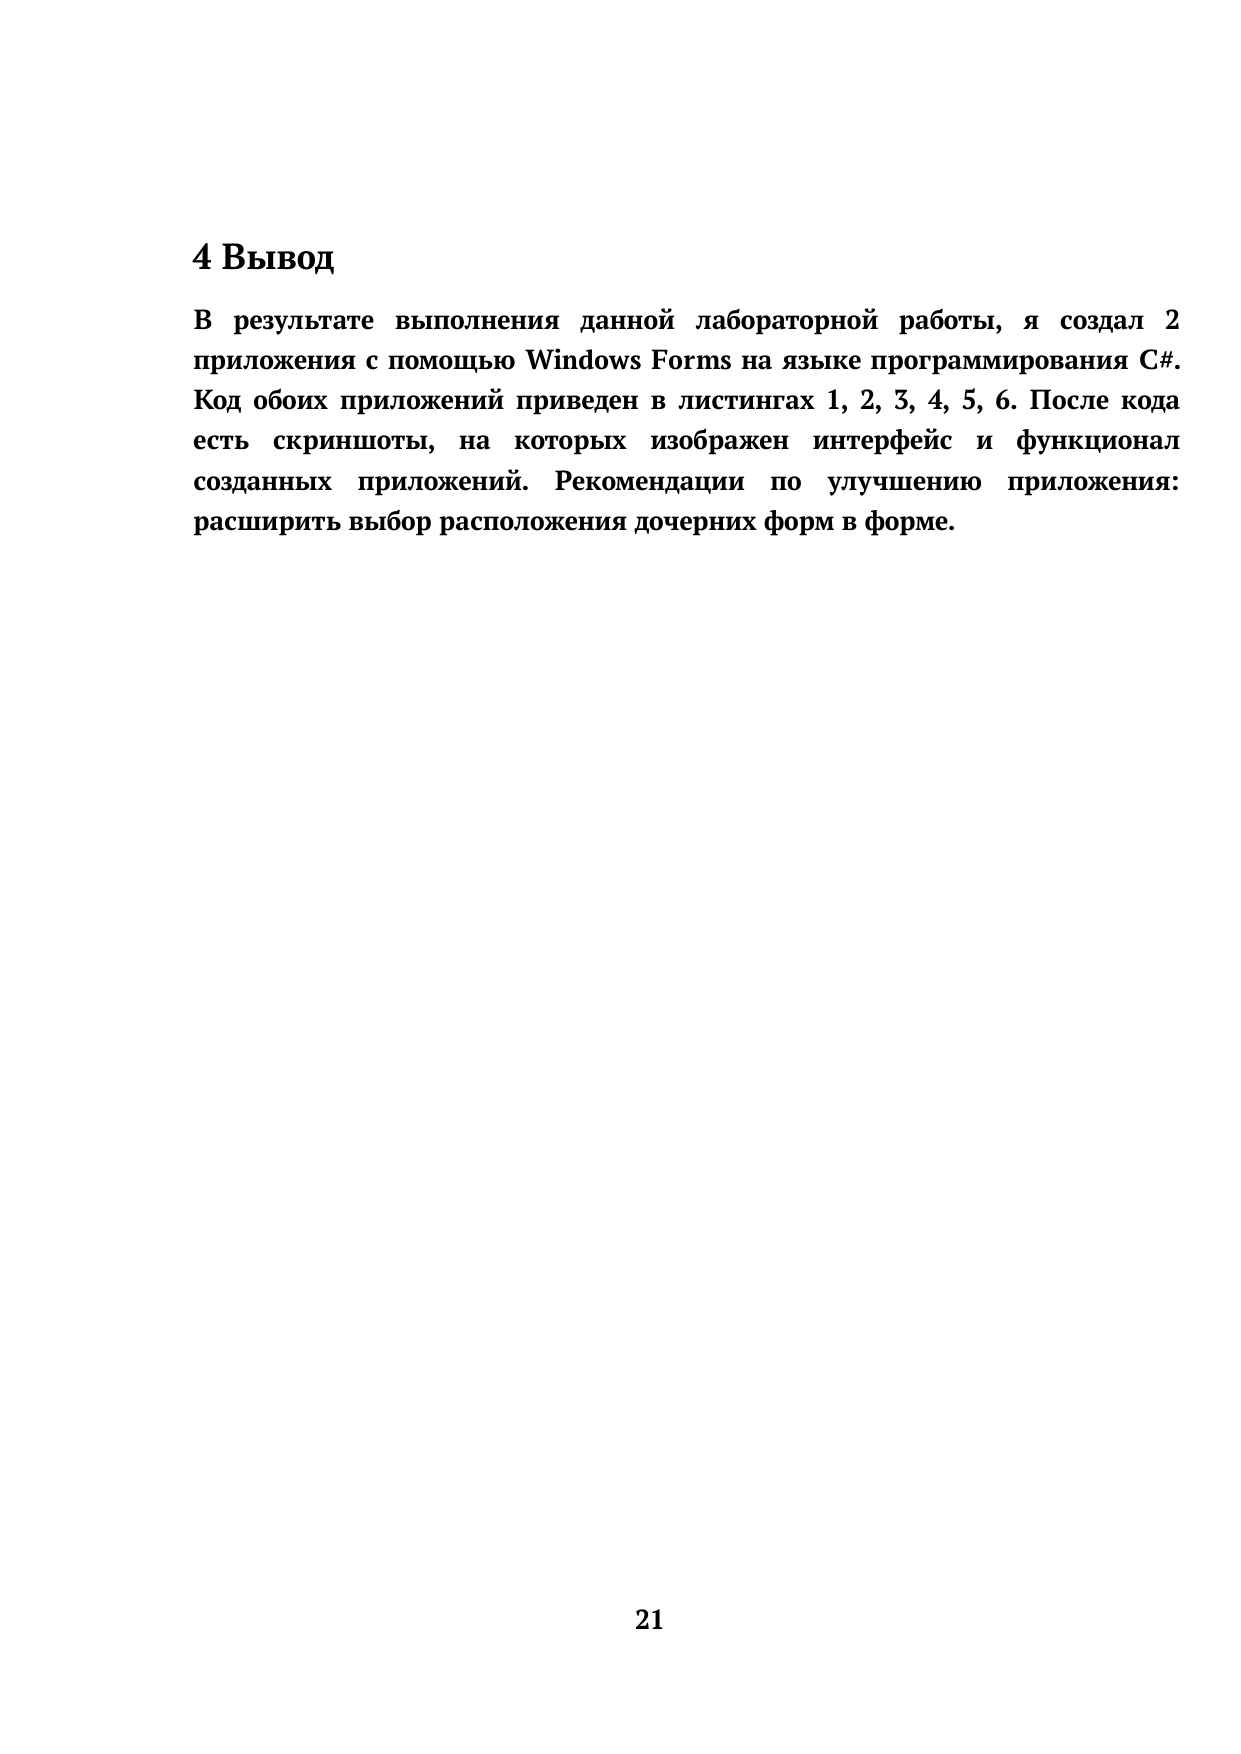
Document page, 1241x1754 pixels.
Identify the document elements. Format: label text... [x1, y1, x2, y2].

list В результате выполнения данной лабораторной работы, я создал 2 приложения с помощью Windows Forms на языке программирования C#. Код обоих приложений приведен в листингах 1, 2, 3, 4, 5, 6. После кода есть скриншоты, на которых изображен интерфейс и функционал созданных приложений. Рекомендации по улучшению приложения: расширить выбор расположения дочерних форм в форме. [156, 302, 1181, 536]
subtitle 4 Вывод [192, 234, 1181, 278]
